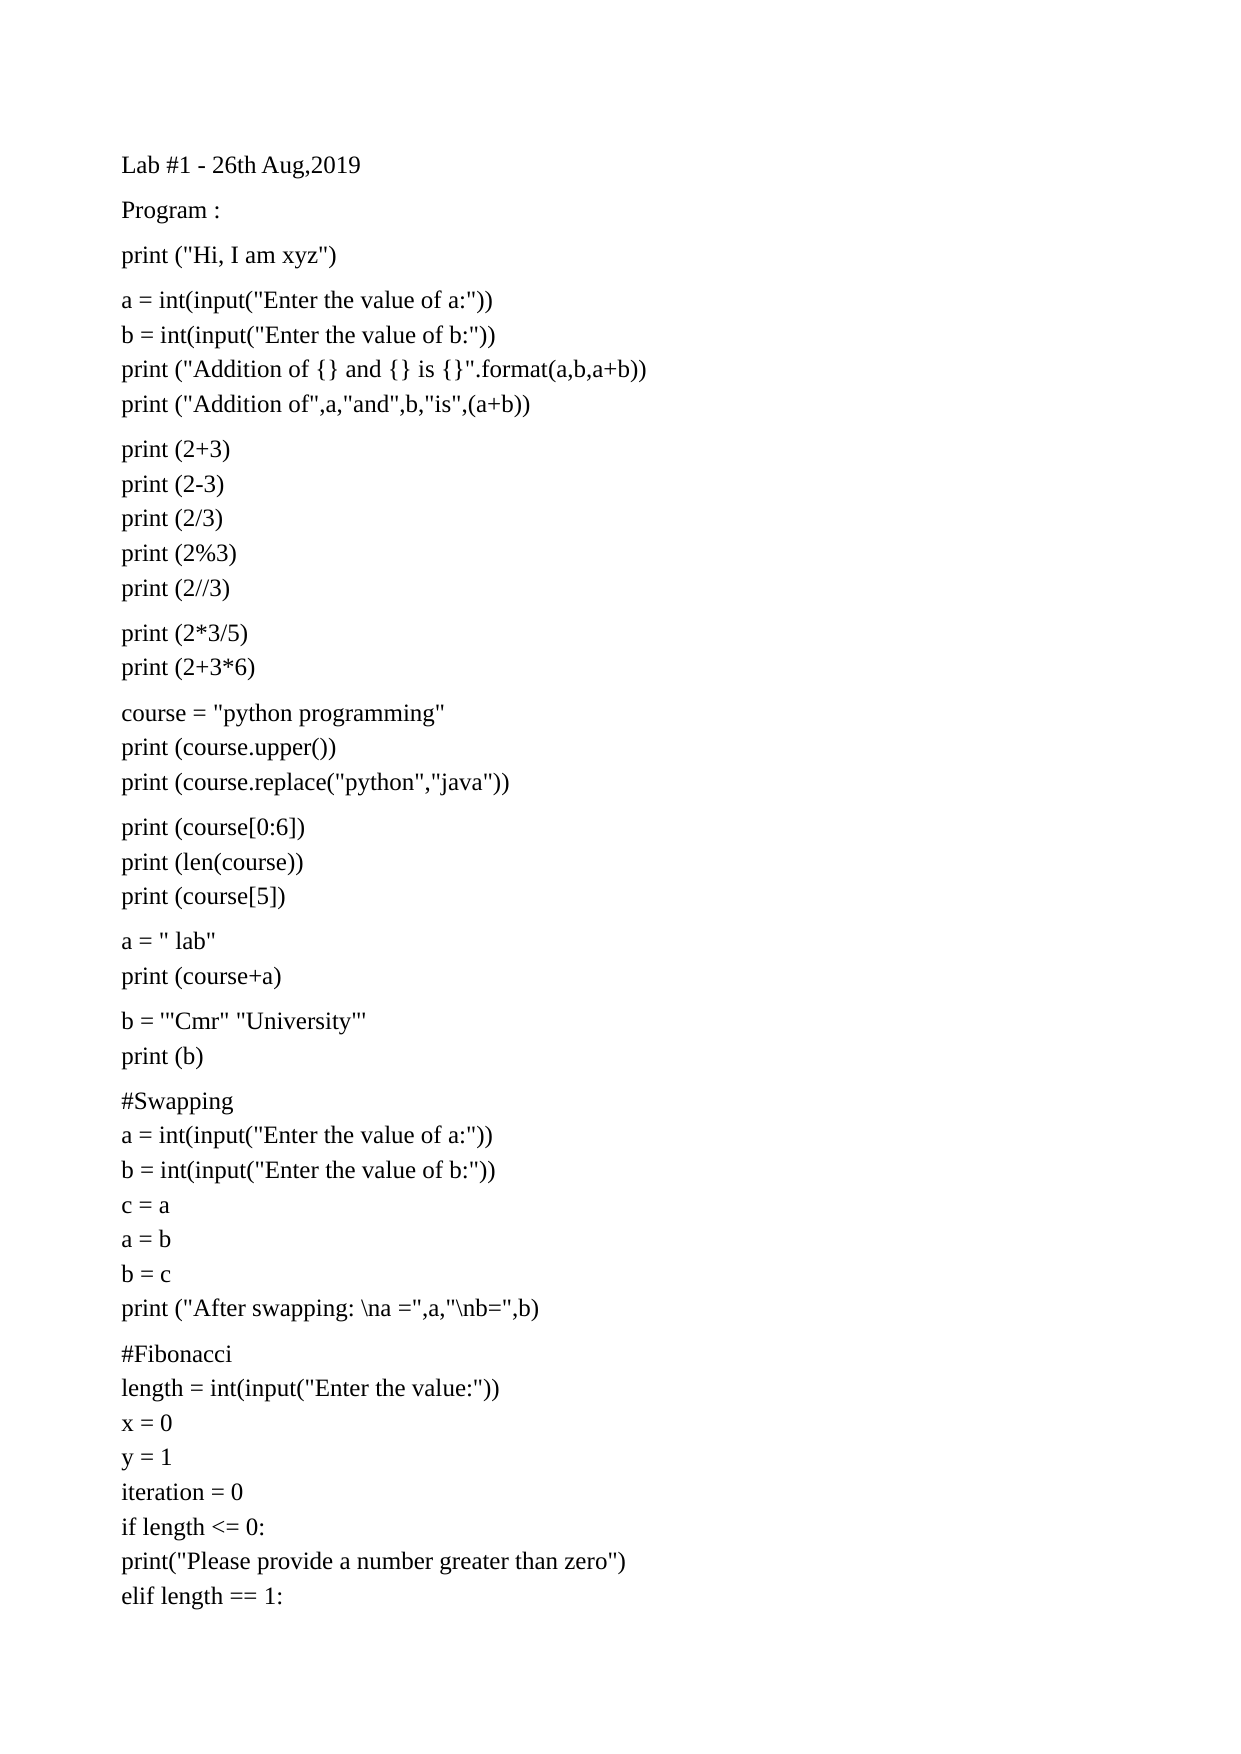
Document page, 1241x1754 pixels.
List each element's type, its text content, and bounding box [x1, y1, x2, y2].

table_header if length <= 0: [118, 1509, 278, 1543]
table_header print (2-3) [118, 466, 237, 501]
table_header print (course+a) [118, 958, 294, 993]
table_header a = int(input("Enter the value of a:")) [118, 283, 503, 317]
table_header [118, 181, 136, 192]
table_header b = '"Cmr" "University"' [118, 1003, 381, 1038]
table_header course = "python programming" [118, 695, 460, 729]
table_header a = b [118, 1221, 185, 1256]
table_header print (course.replace("python","java")) [118, 764, 523, 798]
table_header print (course[0:6]) [118, 809, 317, 844]
table_header print (course[5]) [118, 878, 298, 913]
table_header [118, 1325, 136, 1336]
table_header y = 1 [118, 1440, 187, 1474]
table_header [118, 272, 136, 282]
table_header c = a [118, 1187, 184, 1221]
table_header [118, 993, 136, 1003]
table_header b = c [118, 1256, 185, 1291]
table_header print (2/3) [118, 501, 235, 535]
table_header print (2//3) [118, 570, 242, 604]
table_header [118, 604, 136, 615]
table_header [118, 1073, 136, 1083]
table_header a = " lab" [118, 924, 231, 958]
table_header #Fibonacci [118, 1336, 246, 1370]
table_header Lab #1 - 26th Aug,2019 [118, 147, 376, 181]
table_header print (len(course)) [118, 844, 316, 878]
table_header x = 0 [118, 1405, 187, 1439]
table_header print (b) [118, 1038, 217, 1072]
table_header print (2%3) [118, 535, 249, 570]
table_header [118, 684, 136, 695]
table_header print ("After swapping: \na =",a,"\nb=",b) [118, 1291, 551, 1325]
table_header a = int(input("Enter the value of a:")) [118, 1118, 503, 1152]
table_header iteration = 0 [118, 1474, 258, 1509]
table_header print (2+3*6) [118, 650, 268, 684]
table_header [118, 799, 136, 809]
table_header elif length == 1: [118, 1578, 296, 1612]
table_header print("Please provide a number greater than zero") [118, 1543, 637, 1578]
table_header print (2*3/5) [118, 615, 260, 649]
table_header [118, 421, 136, 431]
table_header print ("Hi, I am xyz") [118, 237, 349, 272]
table_header #Swapping [118, 1083, 248, 1118]
table_header b = int(input("Enter the value of b:")) [118, 1152, 506, 1187]
table_header print (course.upper()) [118, 729, 349, 764]
table_header print ("Addition of",a,"and",b,"is",(a+b)) [118, 386, 545, 421]
table_header Program : [118, 192, 233, 227]
table_header print (2+3) [118, 431, 243, 466]
table_header length = int(input("Enter the value:")) [118, 1370, 511, 1405]
table_header [118, 913, 136, 923]
table_header print ("Addition of {} and {} is {}".format(a,b,a+b)) [118, 352, 658, 386]
table_header b = int(input("Enter the value of b:")) [118, 317, 506, 352]
table_header [118, 227, 136, 237]
